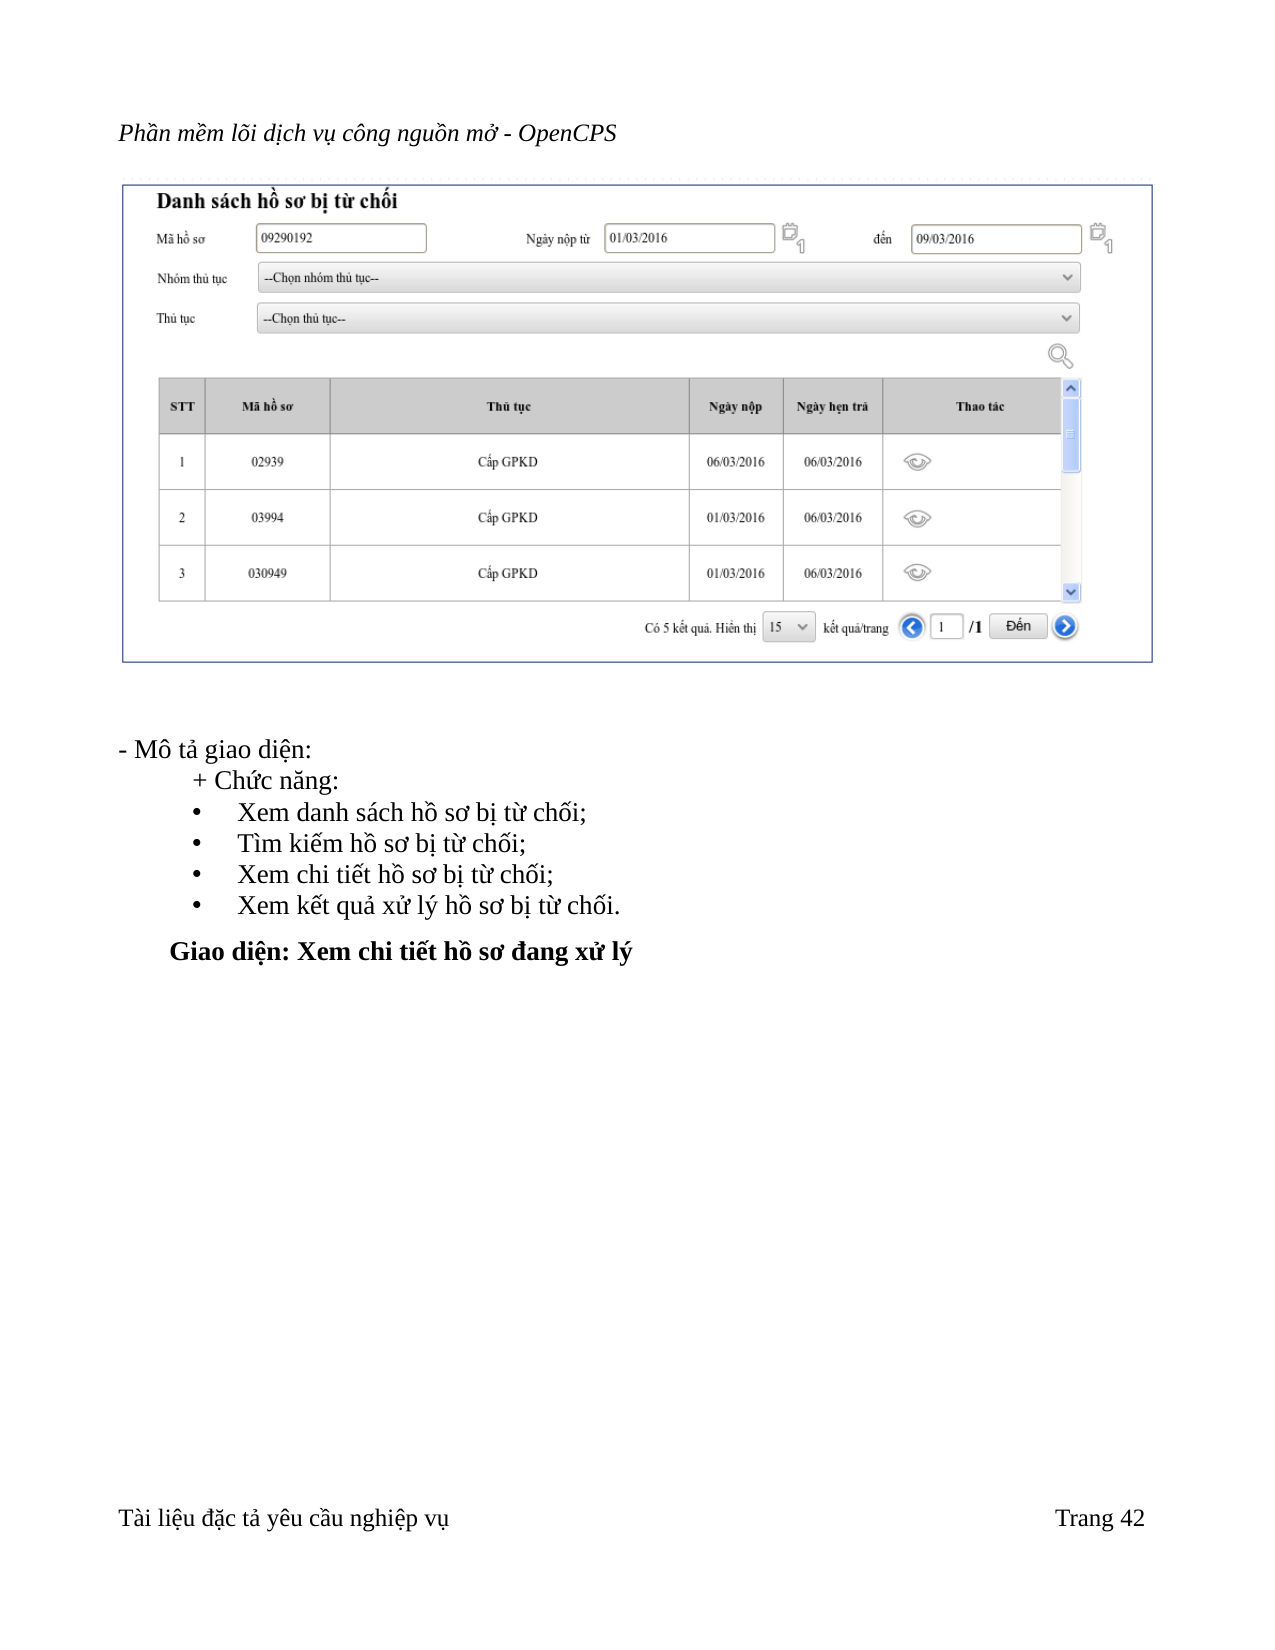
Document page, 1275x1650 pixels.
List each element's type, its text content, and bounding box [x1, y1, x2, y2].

text - Mô tả giao diện: [118, 733, 1157, 764]
list Xem chi tiết hồ sơ bị từ chối; [192, 858, 1157, 889]
subtitle Giao diện: Xem chi tiết hồ sơ đang xử lý [169, 935, 1157, 966]
text + Chức năng: [192, 764, 1157, 796]
picture [118, 176, 1157, 667]
list Xem danh sách hồ sơ bị từ chối; [192, 796, 1157, 827]
list Tìm kiếm hồ sơ bị từ chối; [192, 827, 1157, 858]
list Xem kết quả xử lý hồ sơ bị từ chối. [192, 889, 1157, 921]
